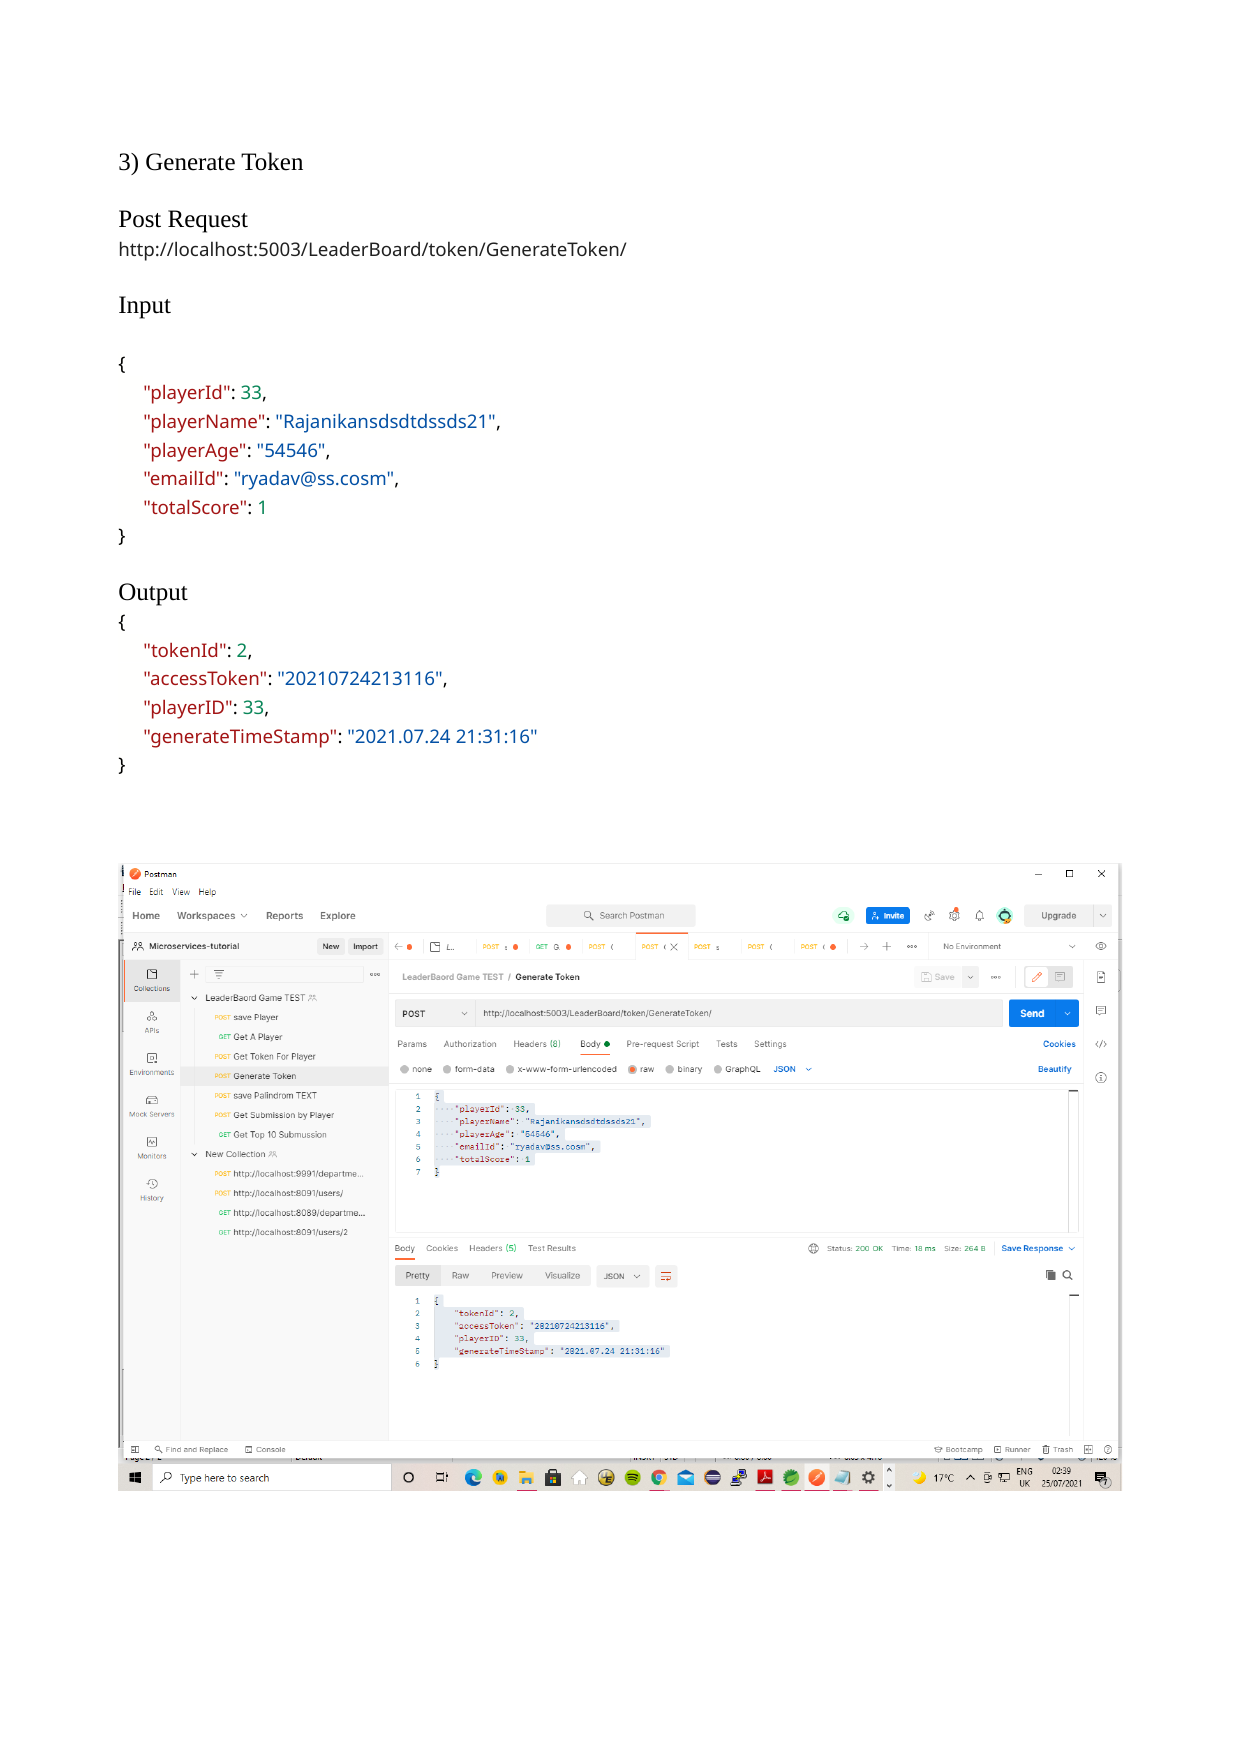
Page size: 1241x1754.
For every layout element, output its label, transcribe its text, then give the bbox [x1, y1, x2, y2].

text "generateTimeStamp": "2021.07.24 21:31:16" [118, 720, 1122, 749]
text "playerAge": "54546", [118, 434, 1122, 462]
text Post Request [118, 204, 1122, 233]
text } [118, 749, 1122, 777]
text "playerId": 33, [118, 376, 1122, 405]
picture [118, 863, 1123, 1491]
text "totalScore": 1 [118, 491, 1122, 520]
text "playerName": "Rajanikansdsdtdssds21", [118, 405, 1122, 434]
text "emailId": "ryadav@ss.cosm", [118, 462, 1122, 491]
text "tokenId": 2, [118, 634, 1122, 662]
text Input [118, 291, 1122, 319]
text { [118, 606, 1122, 634]
text } [118, 520, 1122, 548]
text { [118, 348, 1122, 376]
text http://localhost:5003/LeaderBoard/token/GenerateToken/ [118, 233, 1122, 262]
text Output [118, 577, 1122, 606]
text "accessToken": "20210724213116", [118, 662, 1122, 691]
text 3) Generate Token [118, 147, 1122, 176]
text "playerID": 33, [118, 691, 1122, 720]
